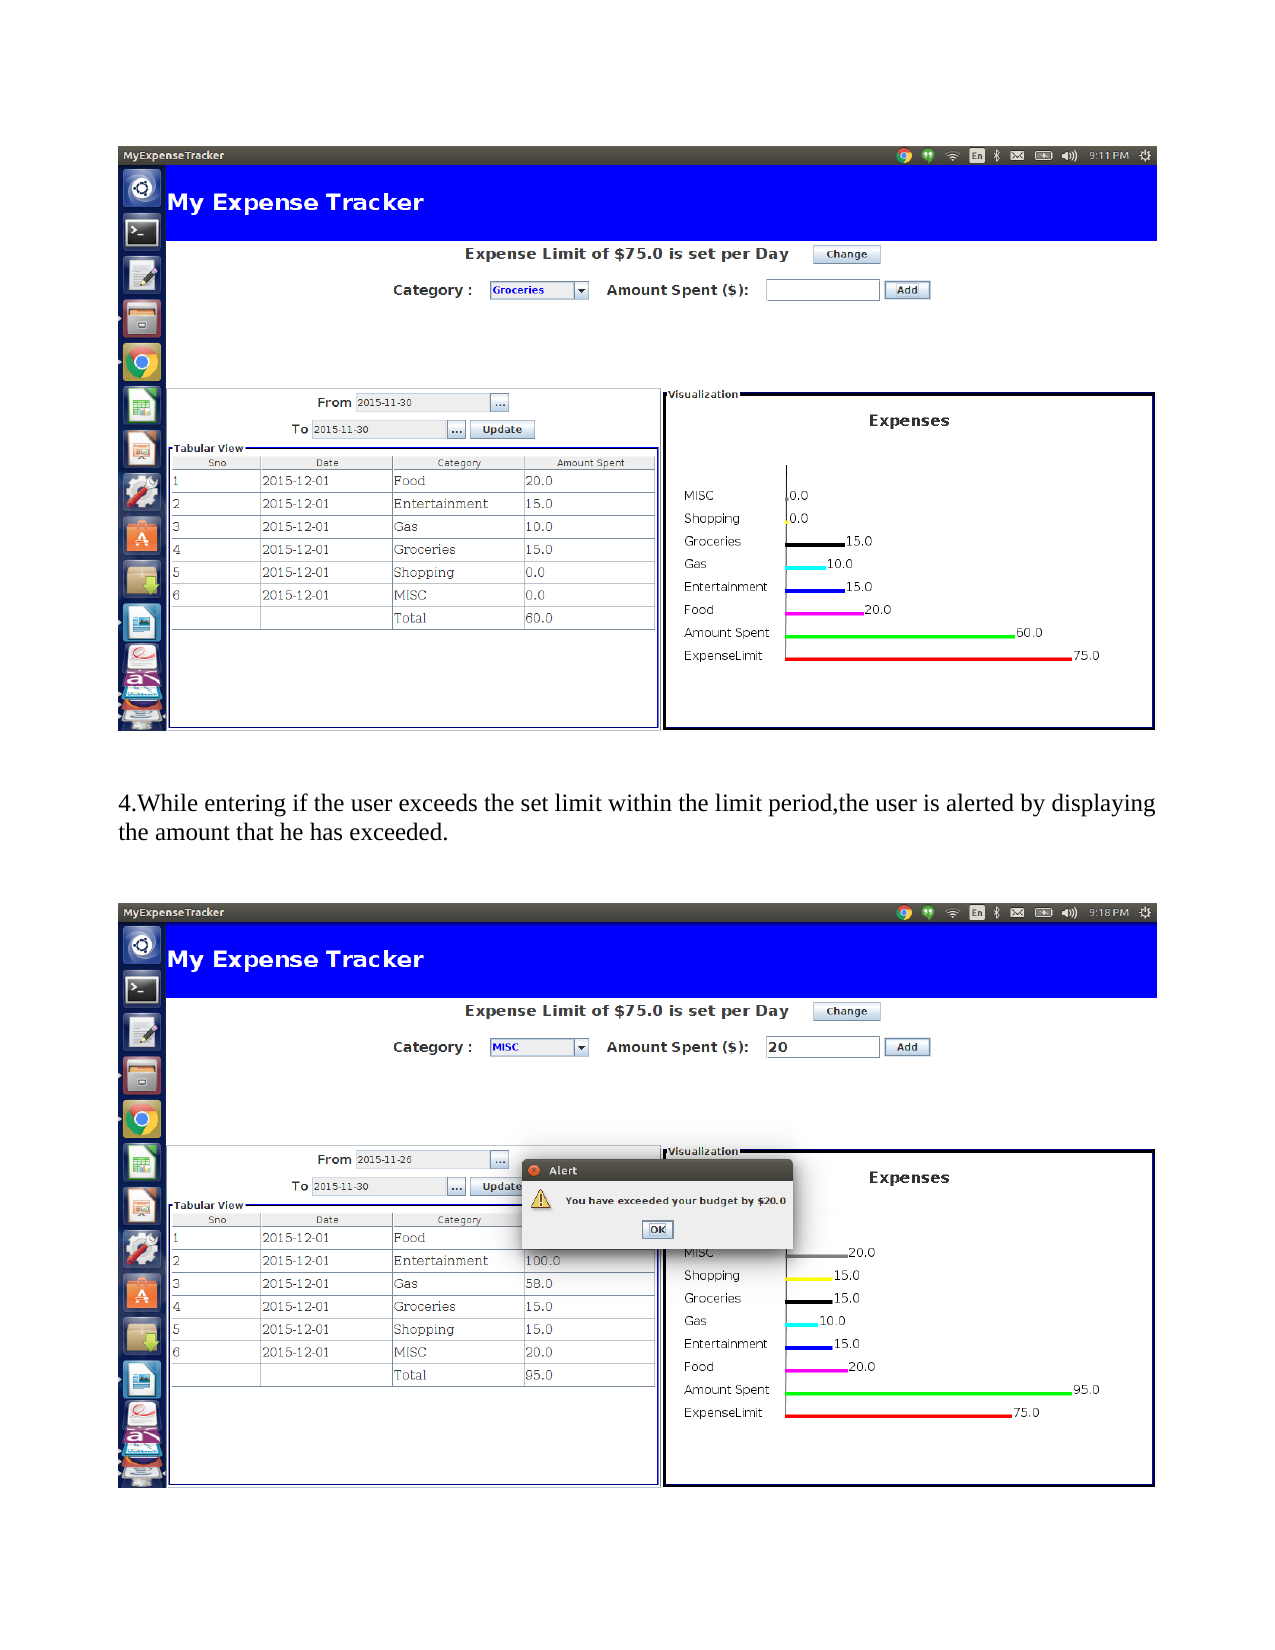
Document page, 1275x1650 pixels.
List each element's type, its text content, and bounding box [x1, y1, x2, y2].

text 4.While entering if the user exceeds the set limit within the limit period,the user is alerted by displaying the amount that he has exceeded. [118, 788, 1157, 846]
picture [118, 146, 1157, 731]
picture [118, 903, 1157, 1488]
